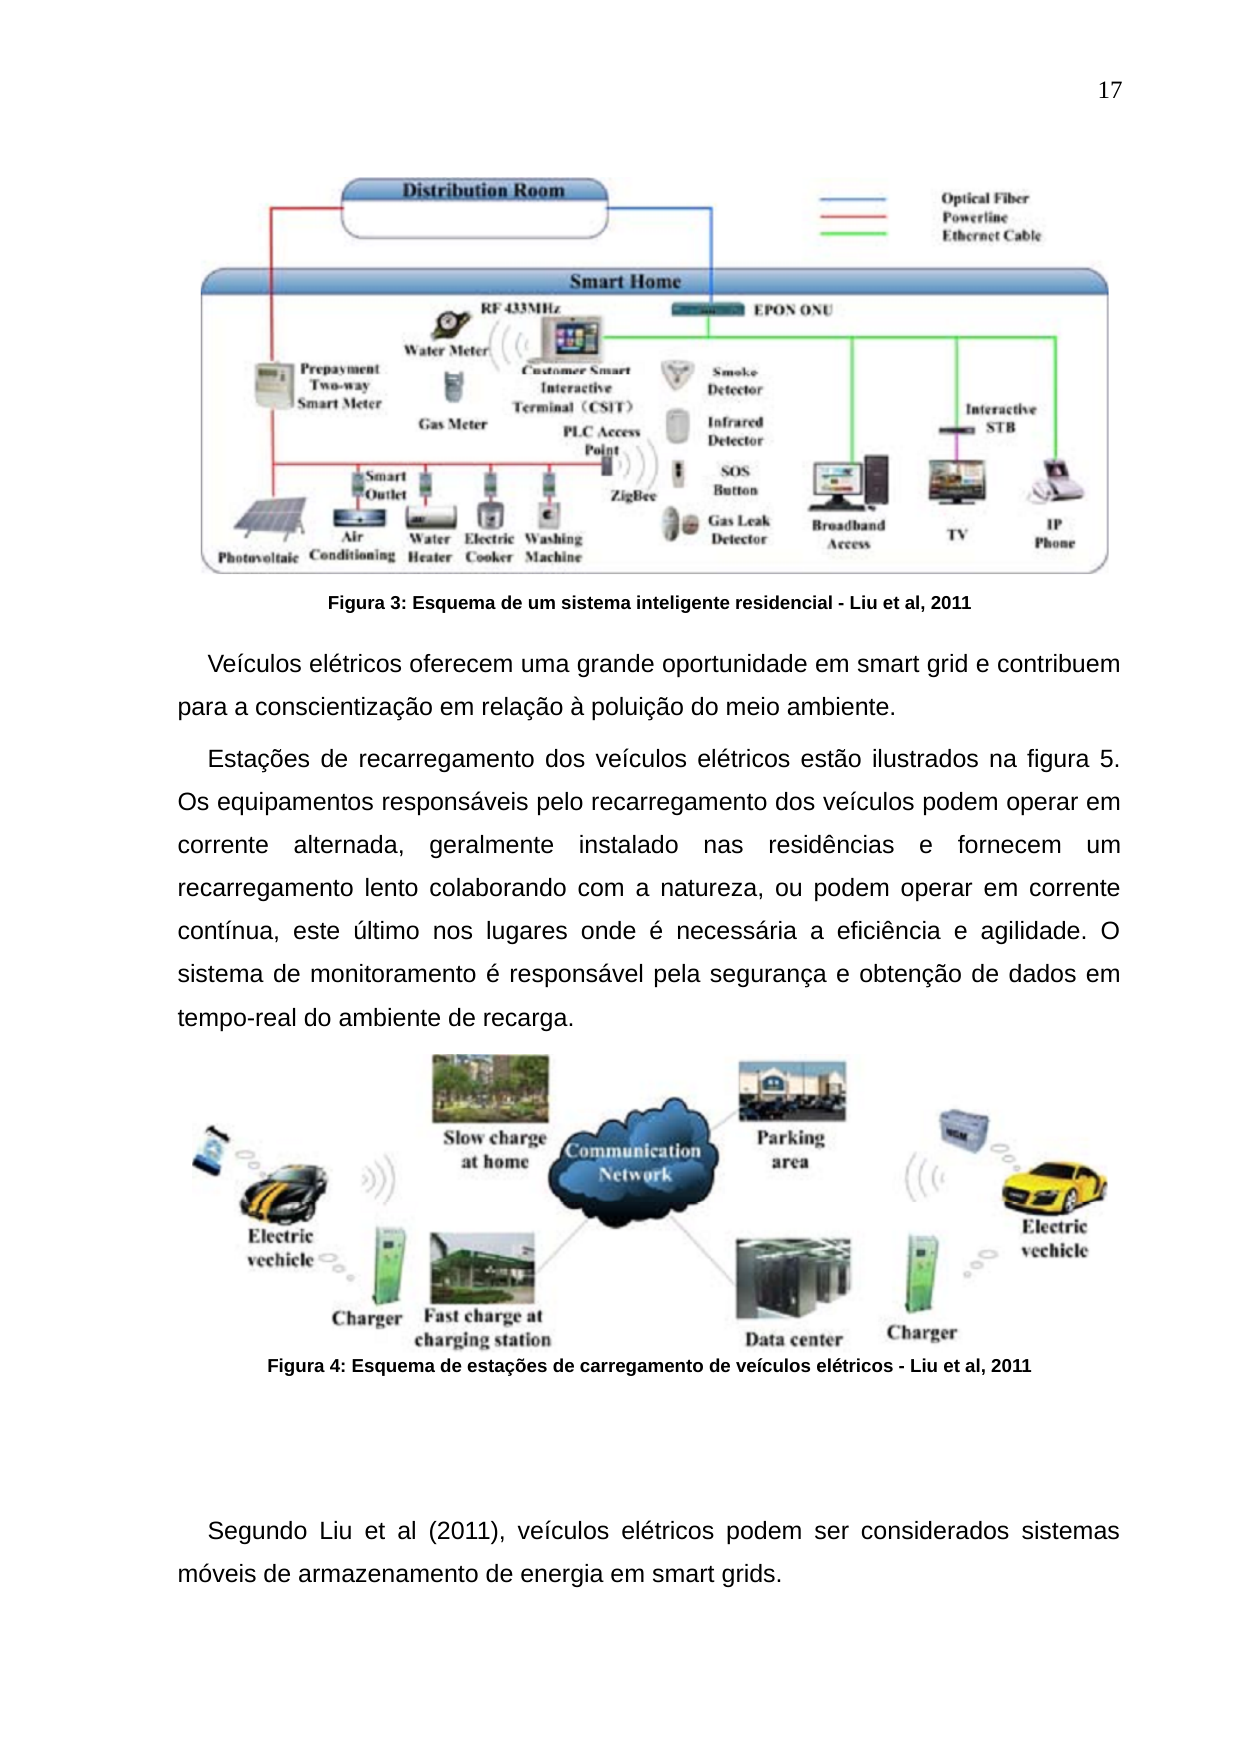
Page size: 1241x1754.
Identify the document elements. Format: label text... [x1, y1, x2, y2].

list Figura 3: Esquema de um sistema inteligente residencial - Liu et al, 2011 [177, 592, 1122, 613]
text Estações de recarregamento dos veículos elétricos estão ilustrados na figura 5. Os equipamentos responsáveis pelo recarregamento dos veículos podem operar em corrente alternada, geralmente instalado nas residências e fornecem um recarregamento lento colaborando com a natureza, ou podem operar em corrente contínua, este último nos lugares onde é necessária a eficiência e agilidade. O sistema de monitoramento é responsável pela segurança e obtenção de dados em tempo-real do ambiente de recarga. [177, 744, 1122, 1031]
text Veículos elétricos oferecem uma grande oportunidade em smart grid e contribuem para a conscientização em relação à poluição do meio ambiente. [177, 613, 1122, 720]
picture [177, 177, 1123, 592]
picture [177, 1054, 1123, 1356]
text Segundo Liu et al (2011), veículos elétricos podem ser considerados sistemas móveis de armazenamento de energia em smart grids. [177, 1516, 1122, 1588]
text Figura 4: Esquema de estações de carregamento de veículos elétricos - Liu et al, 2011 [177, 1356, 1122, 1377]
